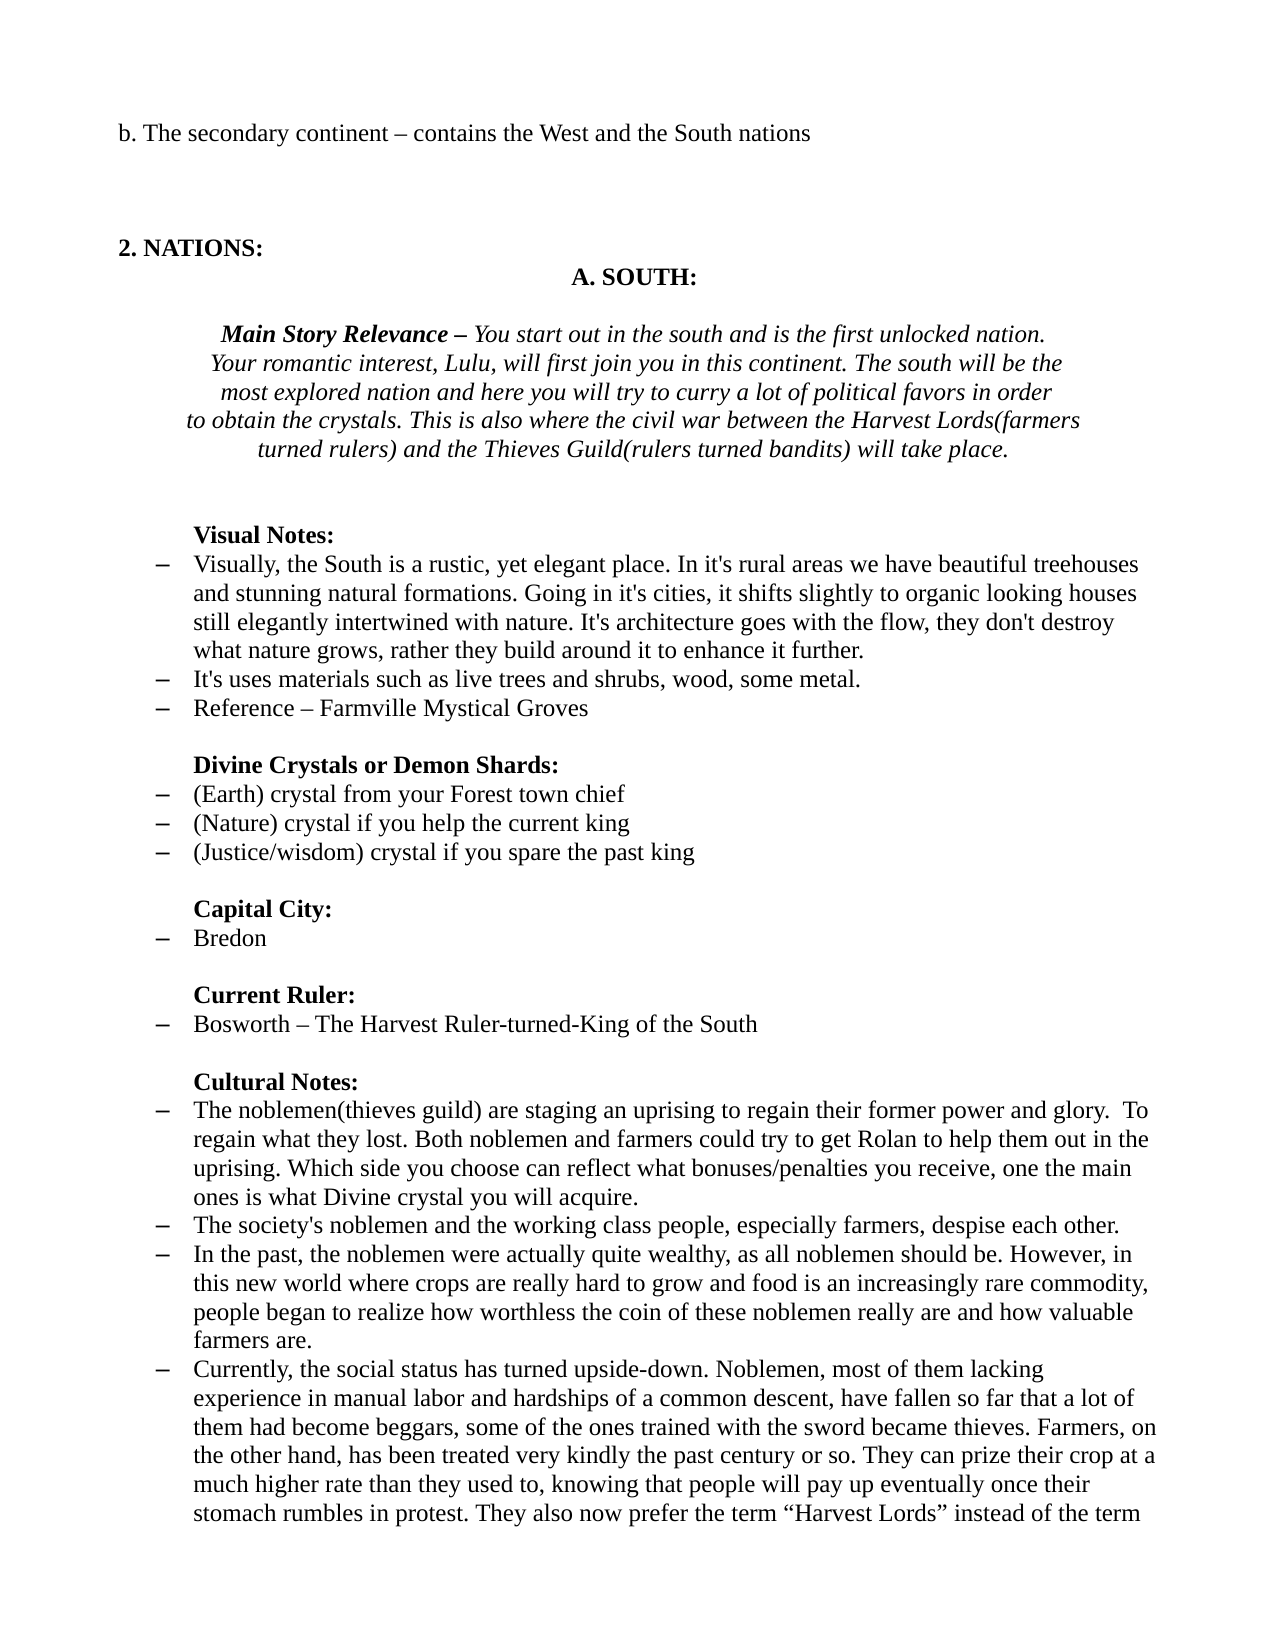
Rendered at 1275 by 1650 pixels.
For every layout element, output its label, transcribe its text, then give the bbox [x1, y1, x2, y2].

list The society's noblemen and the working class people, especially farmers, despise each other. [156, 1211, 1157, 1239]
list The noblemen(thieves guild) are staging an uprising to regain their former power and glory. To regain what they lost. Both noblemen and farmers could try to get Rolan to help them out in the uprising. Which side you choose can reflect what bonuses/penalties you receive, one the main ones is what Divine crystal you will acquire. [156, 1096, 1157, 1211]
list In the past, the noblemen were actually quite wealthy, as all noblemen should be. However, in this new world where crops are really hard to grow and food is an increasingly rare commodity, people began to realize how worthless the coin of these noblemen really are and how valuable farmers are. [156, 1239, 1157, 1354]
list Cultural Notes: [156, 1067, 1157, 1096]
text 2. NATIONS: [118, 233, 1157, 262]
text to obtain the crystals. This is also where the civil war between the Harvest Lords(farmers [118, 406, 1157, 434]
text b. The secondary continent – contains the West and the South nations [118, 118, 1157, 147]
list Divine Crystals or Demon Shards: [156, 751, 1157, 779]
list Currently, the social status has turned upside-down. Noblemen, most of them lacking experience in manual labor and hardships of a common descent, have fallen so far that a lot of them had become beggars, some of the ones trained with the sword became thieves. Farmers, on the other hand, has been treated very kindly the past century or so. They can prize their crop at a much higher rate than they used to, knowing that people will pay up eventually once their stomach rumbles in protest. They also now prefer the term “Harvest Lords” instead of the term [156, 1354, 1157, 1527]
list Visually, the South is a rustic, yet elegant place. In it's rural areas we have beautiful treehouses and stunning natural formations. Going in it's cities, it shifts slightly to organic looking houses still elegantly intertwined with nature. It's architecture goes with the flow, they don't destroy what nature grows, rather they build around it to enhance it further. [156, 549, 1157, 664]
text turned rulers) and the Thieves Guild(rulers turned bandits) will take place. [118, 434, 1157, 463]
list (Nature) crystal if you help the current king [156, 808, 1157, 837]
text most explored nation and here you will try to curry a lot of political favors in order [118, 377, 1157, 406]
list (Earth) crystal from your Forest town chief [156, 779, 1157, 808]
list Bredon [156, 923, 1157, 952]
list Current Ruler: [156, 981, 1157, 1009]
list Visual Notes: [156, 521, 1157, 549]
list Bosworth – The Harvest Ruler-turned-King of the South [156, 1009, 1157, 1038]
list It's uses materials such as live trees and shrubs, wood, some metal. [156, 664, 1157, 693]
text A. SOUTH: [118, 262, 1157, 291]
text Your romantic interest, Lulu, will first join you in this continent. The south will be the [118, 348, 1157, 377]
list Capital City: [156, 894, 1157, 923]
list Reference – Farmville Mystical Groves [156, 693, 1157, 722]
text Main Story Relevance – You start out in the south and is the first unlocked nation. [118, 319, 1157, 348]
list (Justice/wisdom) crystal if you spare the past king [156, 837, 1157, 866]
